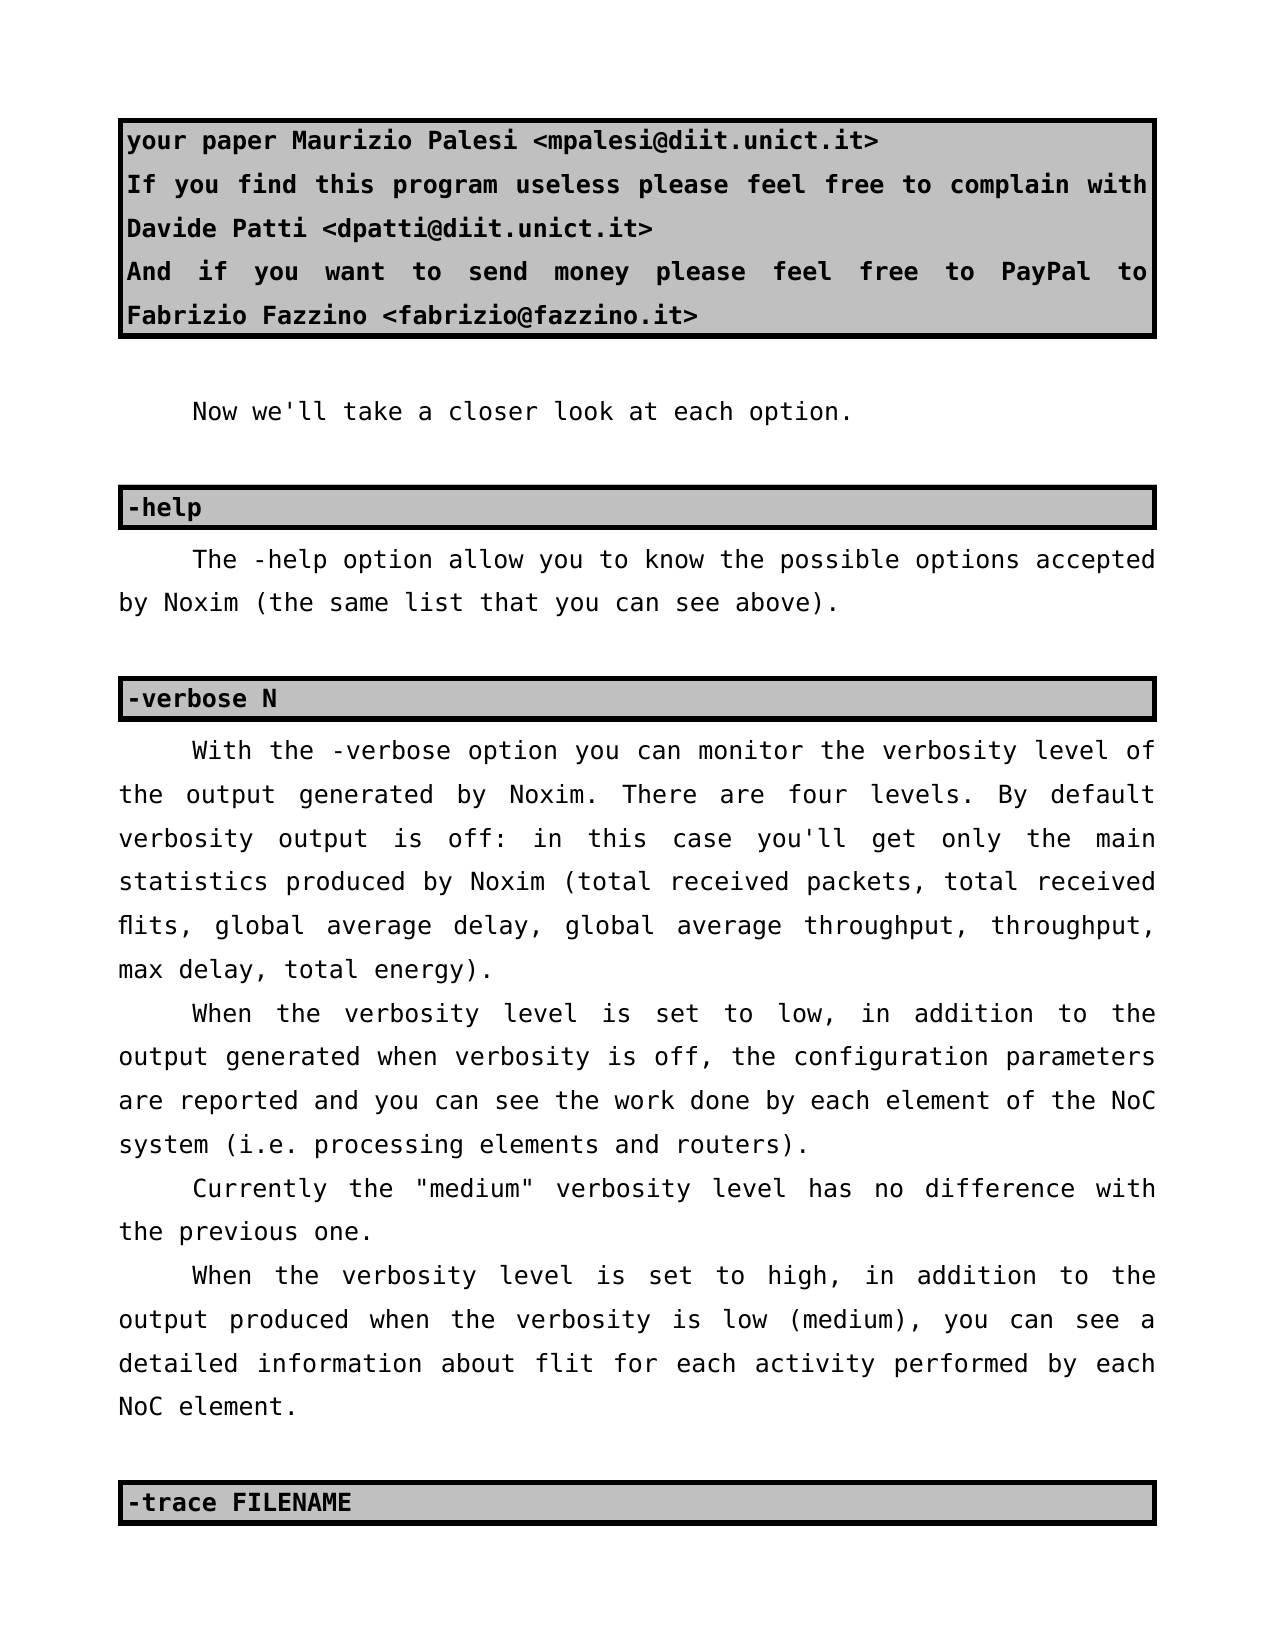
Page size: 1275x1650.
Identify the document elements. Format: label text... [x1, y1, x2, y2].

text -verbose N [123, 681, 1152, 716]
text Now we'll take a closer look at each option. [118, 397, 1157, 426]
text -help [123, 490, 1152, 525]
text When the verbosity level is set to low, in addition to the output generated when verbosity is off, the configuration parameters are reported and you can see the work done by each element of the NoC system (i.e. processing elements and routers). [118, 999, 1157, 1159]
text The -help option allow you to know the possible options accepted by Noxim (the same list that you can see above). [118, 545, 1157, 618]
text With the -verbose option you can monitor the verbosity level of the output generated by Noxim. There are four levels. By default verbosity output is off: in this case you'll get only the main statistics produced by Noxim (total received packets, total received ﬂits, global average delay, global average throughput, throughput, max delay, total energy). [118, 736, 1157, 984]
text And if you want to send money please feel free to PayPal to Fabrizio Fazzino <fabrizio@fazzino.it> [123, 249, 1152, 333]
text Currently the "medium" verbosity level has no difference with the previous one. [118, 1174, 1157, 1247]
text When the verbosity level is set to high, in addition to the output produced when the verbosity is low (medium), you can see a detailed information about flit for each activity performed by each NoC element. [118, 1261, 1157, 1422]
text -trace FILENAME [123, 1485, 1152, 1520]
text your paper Maurizio Palesi <mpalesi@diit.unict.it> [123, 123, 1152, 156]
text If you find this program useless please feel free to complain with Davide Patti <dpatti@diit.unict.it> [123, 162, 1152, 243]
